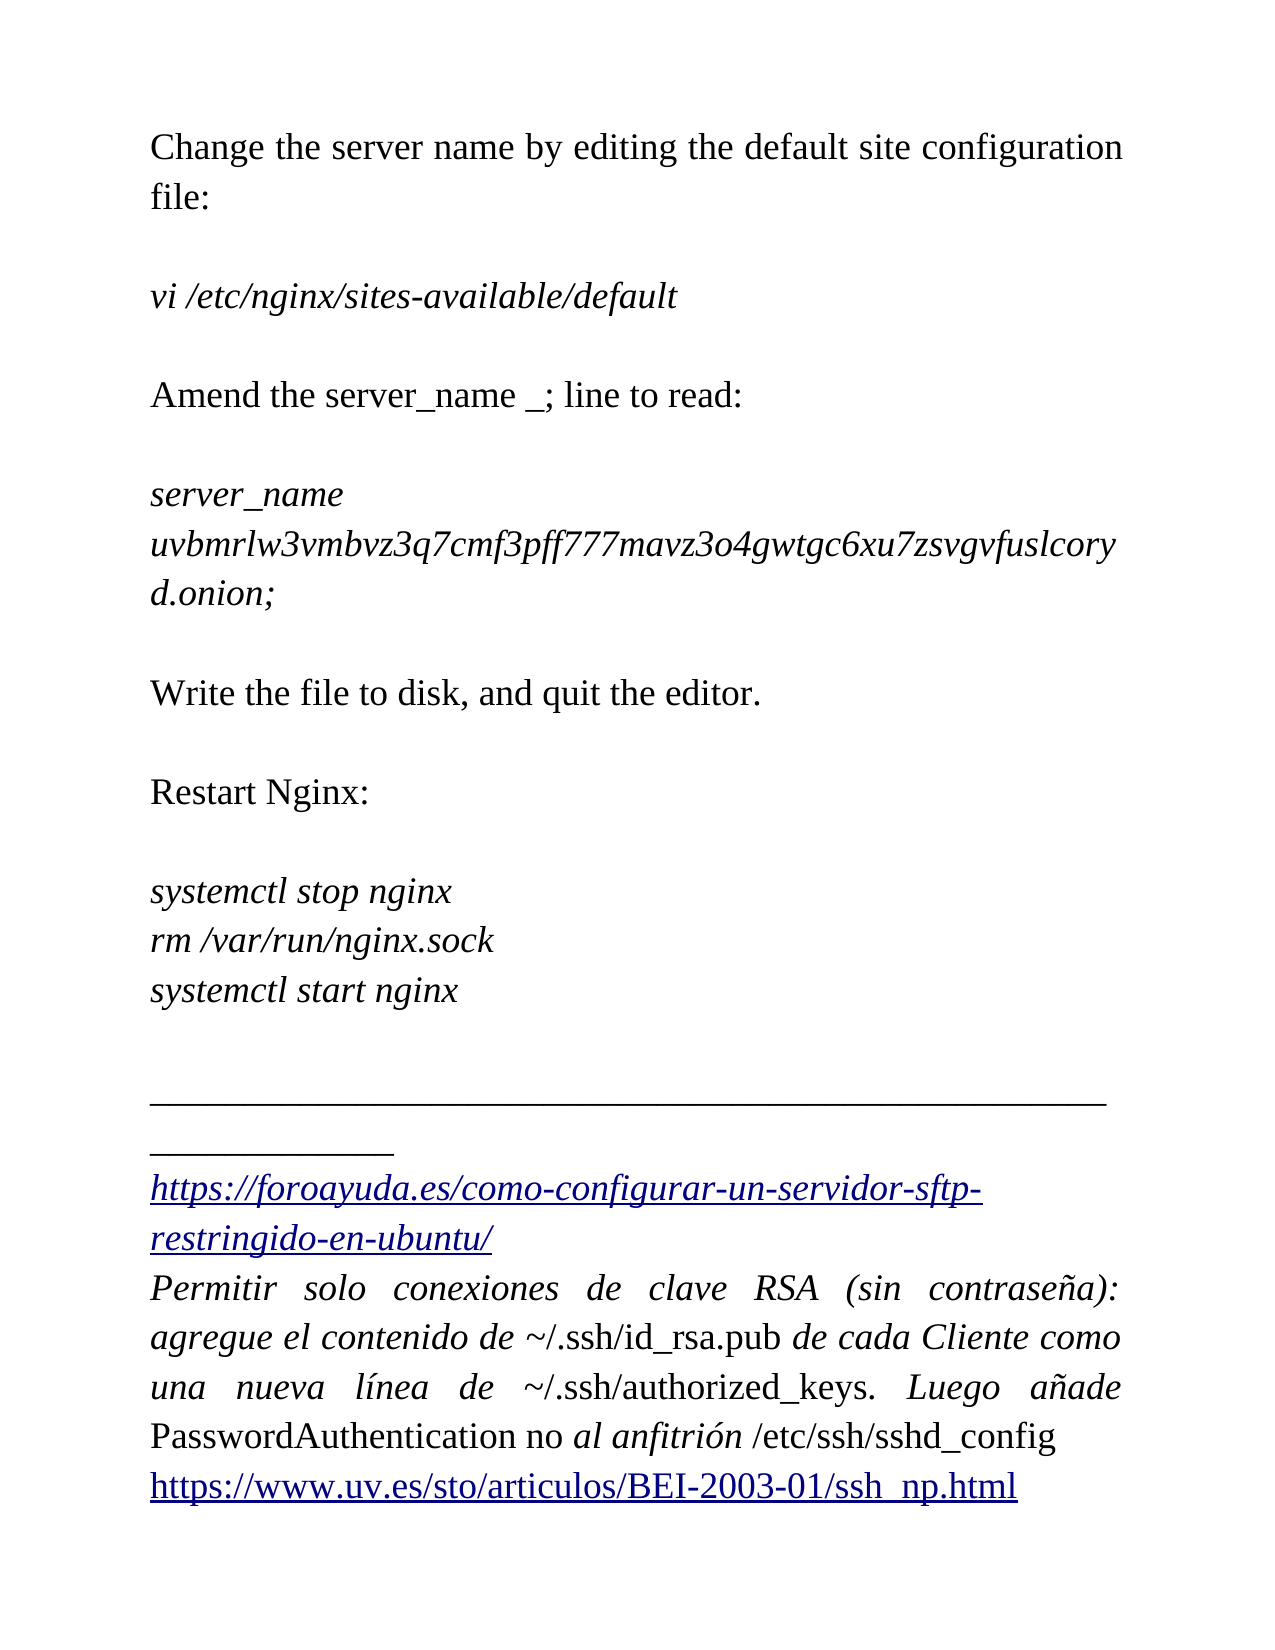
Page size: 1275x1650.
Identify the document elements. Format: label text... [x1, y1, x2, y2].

text ________________________________________________________________ [150, 1067, 1125, 1159]
text systemctl stop nginx [150, 868, 1125, 911]
text Amend the server_name _; line to read: [150, 372, 1125, 416]
text Permitir solo conexiones de clave RSA (sin contraseña): agregue el contenido de ~/.ssh/id_rsa.pub de cada Cliente como una nueva línea de ~/.ssh/authorized_keys. Luego añade PasswordAuthentication no al anfitrión /etc/ssh/sshd_config [150, 1265, 1125, 1457]
text server_name uvbmrlw3vmbvz3q7cmf3pff777mavz3o4gwtgc6xu7zsvgvfuslcoryd.onion; [150, 472, 1125, 614]
text https://www.uv.es/sto/articulos/BEI-2003-01/ssh_np.html [150, 1463, 1125, 1506]
text Change the server name by editing the default site configuration file: [150, 124, 1125, 217]
text https://foroayuda.es/como-configurar-un-servidor-sftp-restringido-en-ubuntu/ [150, 1166, 1125, 1258]
text systemctl start nginx [150, 967, 1125, 1011]
text Restart Nginx: [150, 769, 1125, 812]
text vi /etc/nginx/sites-available/default [150, 273, 1125, 316]
text rm /var/run/nginx.sock [150, 918, 1125, 961]
text Write the file to disk, and quit the editor. [150, 670, 1125, 713]
